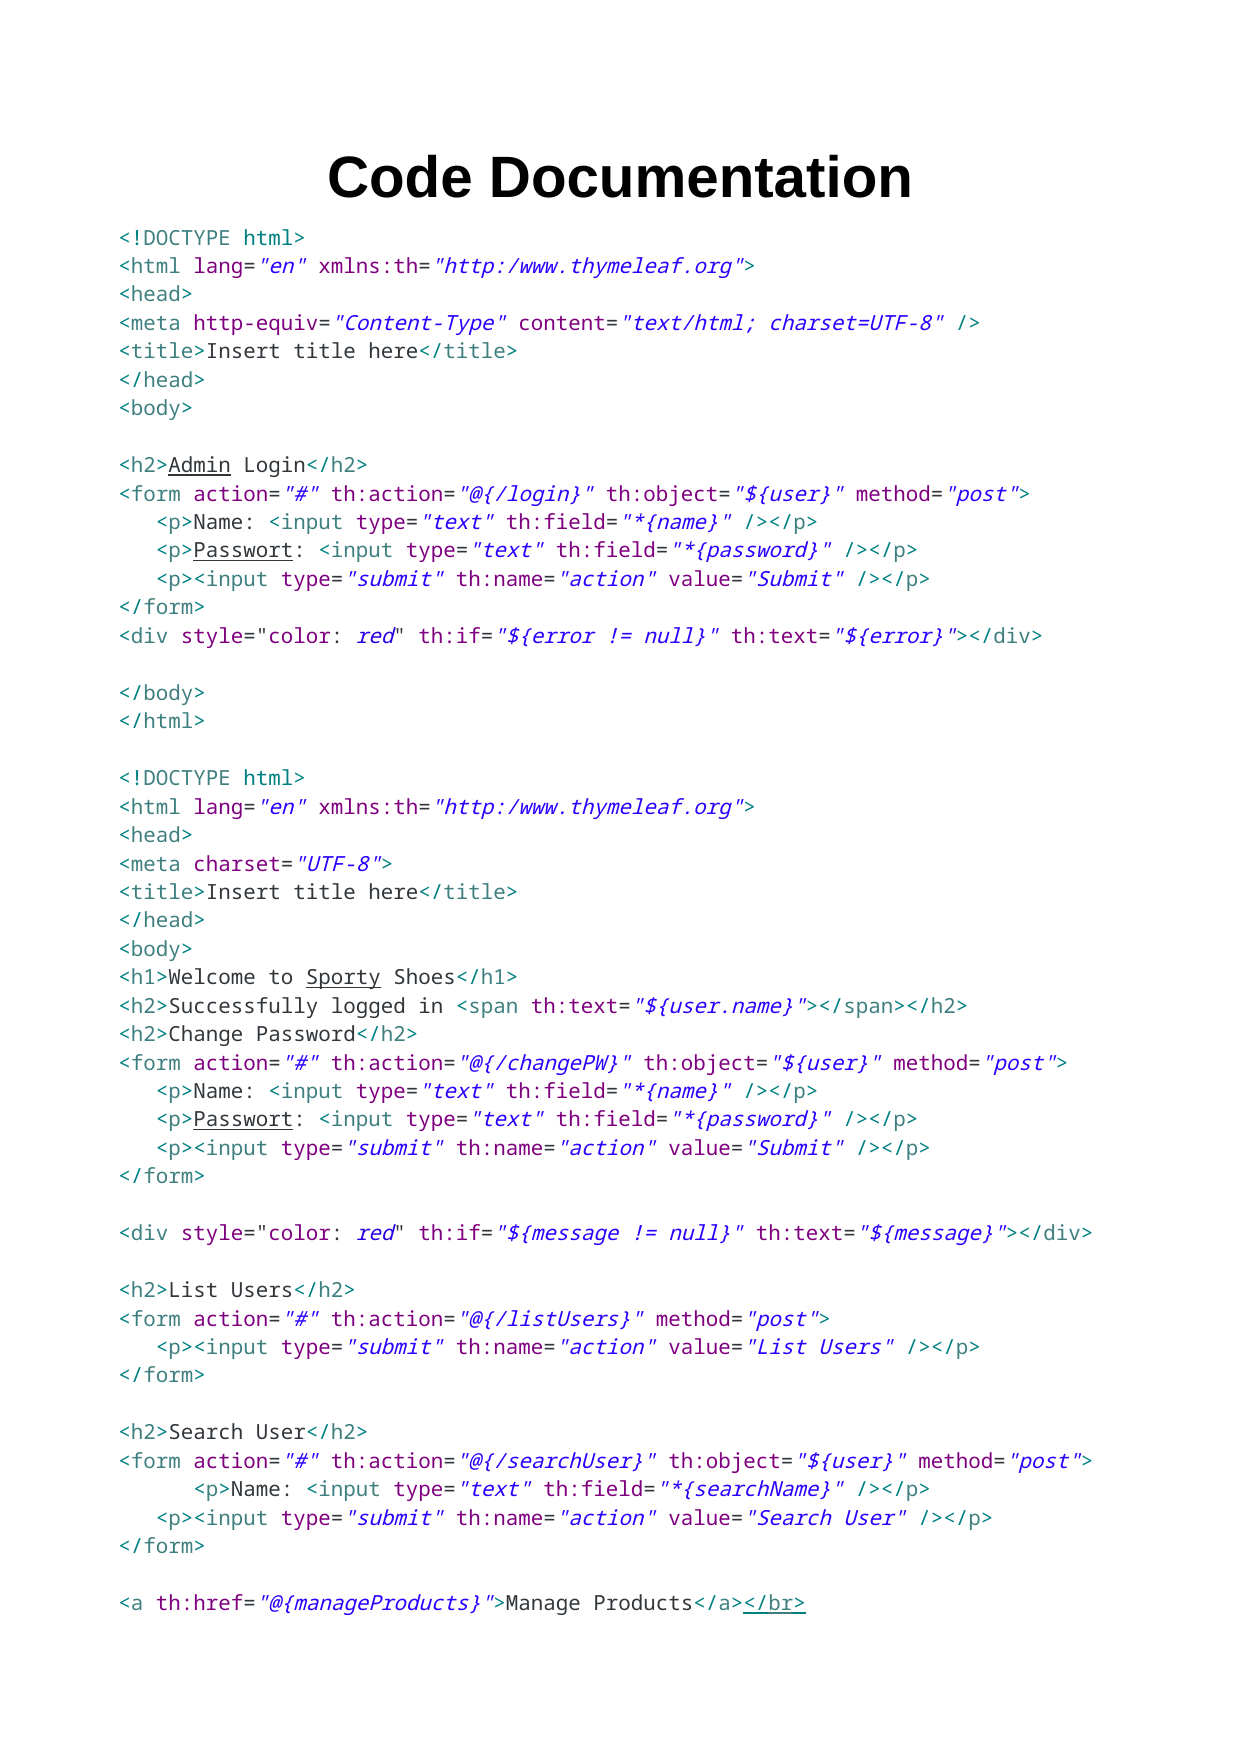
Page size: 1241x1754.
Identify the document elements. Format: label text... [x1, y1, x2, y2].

text <p><input type="submit" th:name="action" value="List Users" /></p> [118, 1332, 1122, 1361]
text <body> [118, 393, 1122, 422]
text <a th:href="@{manageProducts}">Manage Products</a></br> [118, 1588, 1122, 1616]
text <form action="#" th:action="@{/listUsers}" method="post"> [118, 1304, 1122, 1332]
text </form> [118, 1361, 1122, 1389]
text <meta http-equiv="Content-Type" content="text/html; charset=UTF-8" /> [118, 308, 1122, 336]
text <p>Name: <input type="text" th:field="*{name}" /></p> [118, 507, 1122, 536]
text <!DOCTYPE html> [118, 223, 1122, 251]
text </html> [118, 706, 1122, 734]
text </form> [118, 1161, 1122, 1190]
text <p><input type="submit" th:name="action" value="Submit" /></p> [118, 564, 1122, 592]
text <html lang="en" xmlns:th="http:/www.thymeleaf.org"> [118, 792, 1122, 820]
text <p>Name: <input type="text" th:field="*{name}" /></p> [118, 1076, 1122, 1104]
text </form> [118, 592, 1122, 621]
text <div style="color: red" th:if="${error != null}" th:text="${error}"></div> [118, 621, 1122, 649]
text <p>Passwort: <input type="text" th:field="*{password}" /></p> [118, 1104, 1122, 1133]
text <h2>Admin Login</h2> [118, 450, 1122, 479]
text </head> [118, 365, 1122, 393]
text <div style="color: red" th:if="${message != null}" th:text="${message}"></div> [118, 1218, 1122, 1247]
text <body> [118, 934, 1122, 962]
text <p><input type="submit" th:name="action" value="Submit" /></p> [118, 1133, 1122, 1161]
text </form> [118, 1531, 1122, 1559]
title Code Documentation [118, 143, 1122, 210]
text <form action="#" th:action="@{/login}" th:object="${user}" method="post"> [118, 479, 1122, 507]
text </body> [118, 678, 1122, 706]
text <h2>Successfully logged in <span th:text="${user.name}"></span></h2> [118, 991, 1122, 1019]
text <html lang="en" xmlns:th="http:/www.thymeleaf.org"> [118, 251, 1122, 279]
text <title>Insert title here</title> [118, 336, 1122, 365]
text <head> [118, 820, 1122, 849]
text <p>Passwort: <input type="text" th:field="*{password}" /></p> [118, 536, 1122, 564]
text <head> [118, 279, 1122, 308]
text <h2>List Users</h2> [118, 1275, 1122, 1304]
text <h2>Search User</h2> [118, 1417, 1122, 1446]
text <h1>Welcome to Sporty Shoes</h1> [118, 962, 1122, 991]
text <title>Insert title here</title> [118, 877, 1122, 906]
text </head> [118, 906, 1122, 934]
text <form action="#" th:action="@{/changePW}" th:object="${user}" method="post"> [118, 1048, 1122, 1076]
text <meta charset="UTF-8"> [118, 849, 1122, 877]
text <form action="#" th:action="@{/searchUser}" th:object="${user}" method="post"> [118, 1446, 1122, 1474]
text <!DOCTYPE html> [118, 763, 1122, 792]
text <h2>Change Password</h2> [118, 1019, 1122, 1048]
text <p>Name: <input type="text" th:field="*{searchName}" /></p> [118, 1474, 1122, 1503]
text <p><input type="submit" th:name="action" value="Search User" /></p> [118, 1503, 1122, 1531]
